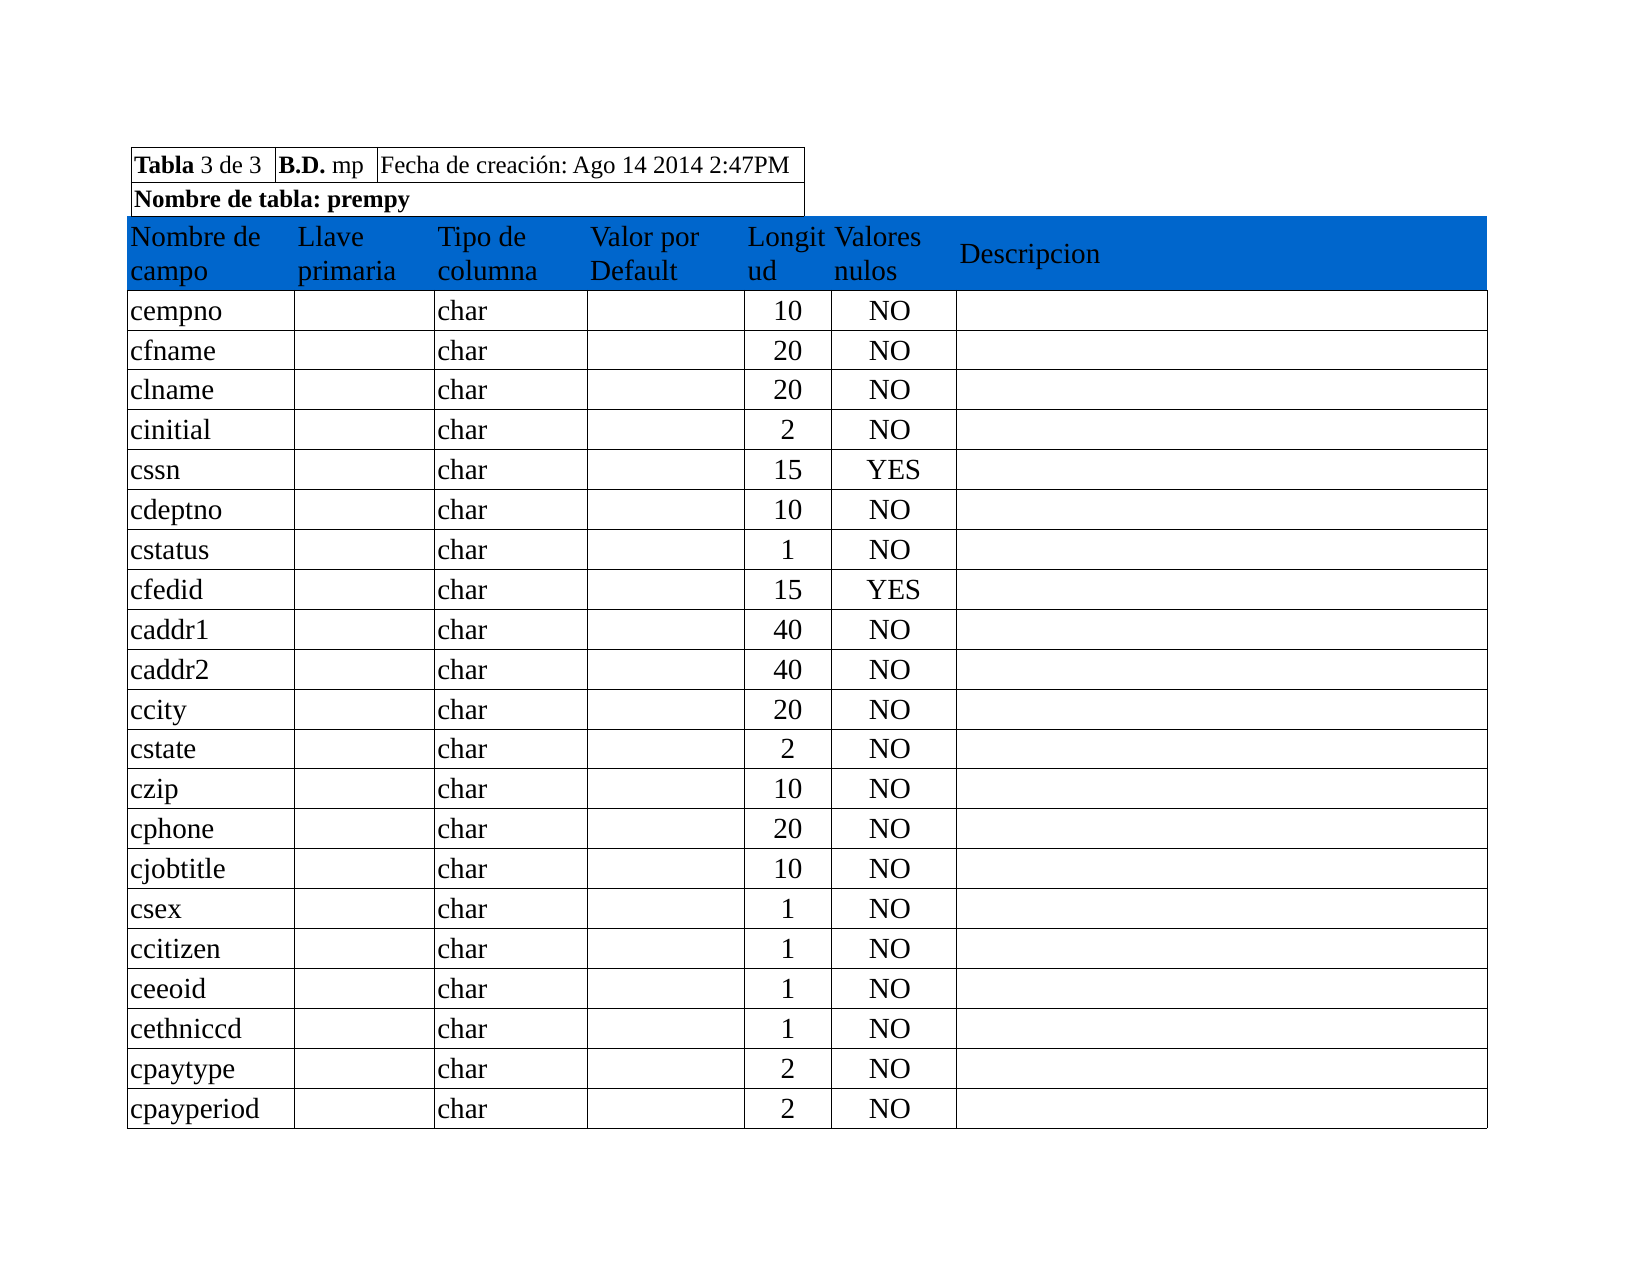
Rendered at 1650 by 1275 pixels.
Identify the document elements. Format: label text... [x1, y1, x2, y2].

table_cell char [435, 370, 587, 409]
table_cell 20 [745, 690, 831, 728]
table_cell char [435, 530, 587, 569]
table_cell [118, 649, 127, 688]
table_cell [588, 929, 744, 968]
table_cell cempno [128, 291, 294, 329]
table_cell [118, 968, 127, 1008]
table_cell 1 [745, 1009, 831, 1048]
table_cell [588, 969, 744, 1008]
table_cell [118, 182, 131, 216]
table_cell [588, 610, 744, 649]
table_cell cfname [128, 331, 294, 369]
table_cell caddr2 [128, 650, 294, 688]
table_cell ccitizen [128, 929, 294, 968]
table_cell 10 [745, 769, 831, 808]
table_cell 10 [745, 490, 831, 529]
table_cell NO [832, 331, 956, 369]
table_cell [295, 650, 434, 688]
table_cell 1 [745, 530, 831, 569]
table_cell NO [832, 690, 956, 728]
table_cell [295, 291, 434, 329]
table_cell NO [832, 769, 956, 808]
table_cell [295, 370, 434, 409]
table_cell char [435, 650, 587, 688]
table_cell [588, 849, 744, 888]
table_cell [295, 490, 434, 529]
table_cell 1 [745, 889, 831, 928]
table_cell [957, 291, 1487, 329]
table_cell [588, 410, 744, 449]
table_cell cinitial [128, 410, 294, 449]
table_cell 1 [745, 969, 831, 1008]
table_cell [295, 1049, 434, 1087]
table_cell [295, 410, 434, 449]
table_cell NO [832, 650, 956, 688]
table_cell [957, 889, 1487, 928]
table_cell [957, 570, 1487, 609]
table_cell [118, 888, 127, 928]
table_cell char [435, 969, 587, 1008]
table_cell 20 [745, 809, 831, 848]
table_cell [588, 331, 744, 369]
table_cell 1 [745, 929, 831, 968]
table_cell YES [832, 570, 956, 609]
table_cell cpaytype [128, 1049, 294, 1087]
table_cell 2 [745, 730, 831, 768]
table_cell [118, 330, 127, 369]
table_cell cjobtitle [128, 849, 294, 888]
table_cell char [435, 769, 587, 808]
table_cell NO [832, 809, 956, 848]
table_cell NO [832, 610, 956, 649]
table_header [118, 147, 131, 182]
table_cell char [435, 410, 587, 449]
table_cell [957, 969, 1487, 1008]
table_cell [118, 729, 127, 768]
table_cell clname [128, 370, 294, 409]
table_cell cphone [128, 809, 294, 848]
table_cell caddr1 [128, 610, 294, 649]
table_header Descripcion [956, 216, 1487, 290]
table_header B.D. mp [276, 148, 377, 182]
table_cell [118, 689, 127, 728]
table_cell char [435, 1049, 587, 1087]
table_cell NO [832, 490, 956, 529]
table_cell [588, 370, 744, 409]
table_cell [588, 450, 744, 489]
table_cell cfedid [128, 570, 294, 609]
table_cell NO [832, 1049, 956, 1087]
table_cell [957, 929, 1487, 968]
table_cell NO [832, 849, 956, 888]
table_cell [295, 450, 434, 489]
table_cell [118, 848, 127, 888]
table_cell NO [832, 291, 956, 329]
table_cell [588, 690, 744, 728]
table_cell 2 [745, 1049, 831, 1087]
table_cell [957, 450, 1487, 489]
table_cell [118, 369, 127, 409]
table_cell char [435, 929, 587, 968]
table_cell [295, 889, 434, 928]
table_cell [118, 290, 127, 329]
table_cell NO [832, 889, 956, 928]
table_cell cethniccd [128, 1009, 294, 1048]
table_cell [588, 1009, 744, 1048]
table_cell [295, 849, 434, 888]
table_cell [957, 849, 1487, 888]
table_cell [118, 569, 127, 609]
table_cell NO [832, 410, 956, 449]
table_header Llave primaria [294, 217, 434, 290]
table_cell char [435, 331, 587, 369]
table_cell cstate [128, 730, 294, 768]
table_header Fecha de creación: Ago 14 2014 2:47PM [378, 148, 804, 182]
table_cell NO [832, 1089, 956, 1127]
table_header Valores nulos [831, 216, 956, 290]
table_cell YES [832, 450, 956, 489]
table_cell Nombre de tabla: prempy [132, 183, 804, 216]
table_cell char [435, 809, 587, 848]
table_cell [295, 570, 434, 609]
table_cell [295, 809, 434, 848]
table_cell [295, 769, 434, 808]
table_cell char [435, 1009, 587, 1048]
table_cell [295, 690, 434, 728]
table_cell ccity [128, 690, 294, 728]
table_cell 20 [745, 370, 831, 409]
table_cell [118, 1048, 127, 1087]
table_cell [118, 1008, 127, 1048]
table_cell char [435, 690, 587, 728]
table_cell [957, 490, 1487, 529]
table_cell char [435, 291, 587, 329]
table_cell 10 [745, 291, 831, 329]
table_cell 2 [745, 410, 831, 449]
table_cell [957, 530, 1487, 569]
table_cell char [435, 450, 587, 489]
table_cell [118, 409, 127, 449]
table_cell 10 [745, 849, 831, 888]
table_cell [957, 769, 1487, 808]
table_cell [957, 370, 1487, 409]
table_cell [957, 410, 1487, 449]
table_cell [588, 570, 744, 609]
table_cell [957, 1009, 1487, 1048]
table_cell [118, 768, 127, 808]
table_cell cssn [128, 450, 294, 489]
table_cell [957, 650, 1487, 688]
table_cell cstatus [128, 530, 294, 569]
table_cell [588, 1089, 744, 1127]
table_cell [588, 291, 744, 329]
table_cell cpayperiod [128, 1089, 294, 1127]
table_cell char [435, 490, 587, 529]
table_cell [957, 1089, 1487, 1127]
table_header Tipo de columna [434, 217, 587, 290]
table_header Valor por Default [587, 217, 744, 290]
table_header Tabla 3 de 3 [132, 148, 275, 182]
table_cell NO [832, 969, 956, 1008]
table_cell csex [128, 889, 294, 928]
table_cell [588, 730, 744, 768]
table_cell [118, 928, 127, 968]
table_cell 40 [745, 610, 831, 649]
table_cell [588, 889, 744, 928]
table_cell [588, 490, 744, 529]
table_cell [295, 1089, 434, 1127]
table_cell [295, 730, 434, 768]
table_cell [295, 610, 434, 649]
table_cell ceeoid [128, 969, 294, 1008]
table_cell [588, 1049, 744, 1087]
table_cell [957, 690, 1487, 728]
table_cell [118, 808, 127, 848]
table_cell char [435, 849, 587, 888]
table_cell NO [832, 370, 956, 409]
table_cell [295, 929, 434, 968]
table_cell 15 [745, 450, 831, 489]
table_cell [588, 650, 744, 688]
table_cell char [435, 1089, 587, 1127]
table_cell [588, 809, 744, 848]
table_cell [957, 1049, 1487, 1087]
table_cell NO [832, 530, 956, 569]
table_cell [118, 489, 127, 529]
table_cell [295, 1009, 434, 1048]
table_cell NO [832, 929, 956, 968]
table_cell [118, 449, 127, 489]
table_cell char [435, 730, 587, 768]
table_cell NO [832, 730, 956, 768]
table_cell [957, 730, 1487, 768]
table_cell czip [128, 769, 294, 808]
table_cell [588, 769, 744, 808]
table_cell 20 [745, 331, 831, 369]
table_cell cdeptno [128, 490, 294, 529]
table_cell [295, 530, 434, 569]
table_cell [957, 809, 1487, 848]
table_cell 2 [745, 1089, 831, 1127]
table_cell char [435, 570, 587, 609]
table_cell [295, 331, 434, 369]
table_cell NO [832, 1009, 956, 1048]
table_cell [957, 331, 1487, 369]
table_header Longitud [744, 216, 831, 290]
table_cell [118, 609, 127, 649]
table_header [118, 216, 127, 290]
table_cell char [435, 610, 587, 649]
table_cell 15 [745, 570, 831, 609]
table_cell [118, 529, 127, 569]
table_cell [588, 530, 744, 569]
table_header Nombre de campo [127, 216, 294, 290]
table_cell [118, 1088, 127, 1127]
table_cell [295, 969, 434, 1008]
table_cell [957, 610, 1487, 649]
table_cell 40 [745, 650, 831, 688]
table_cell char [435, 889, 587, 928]
